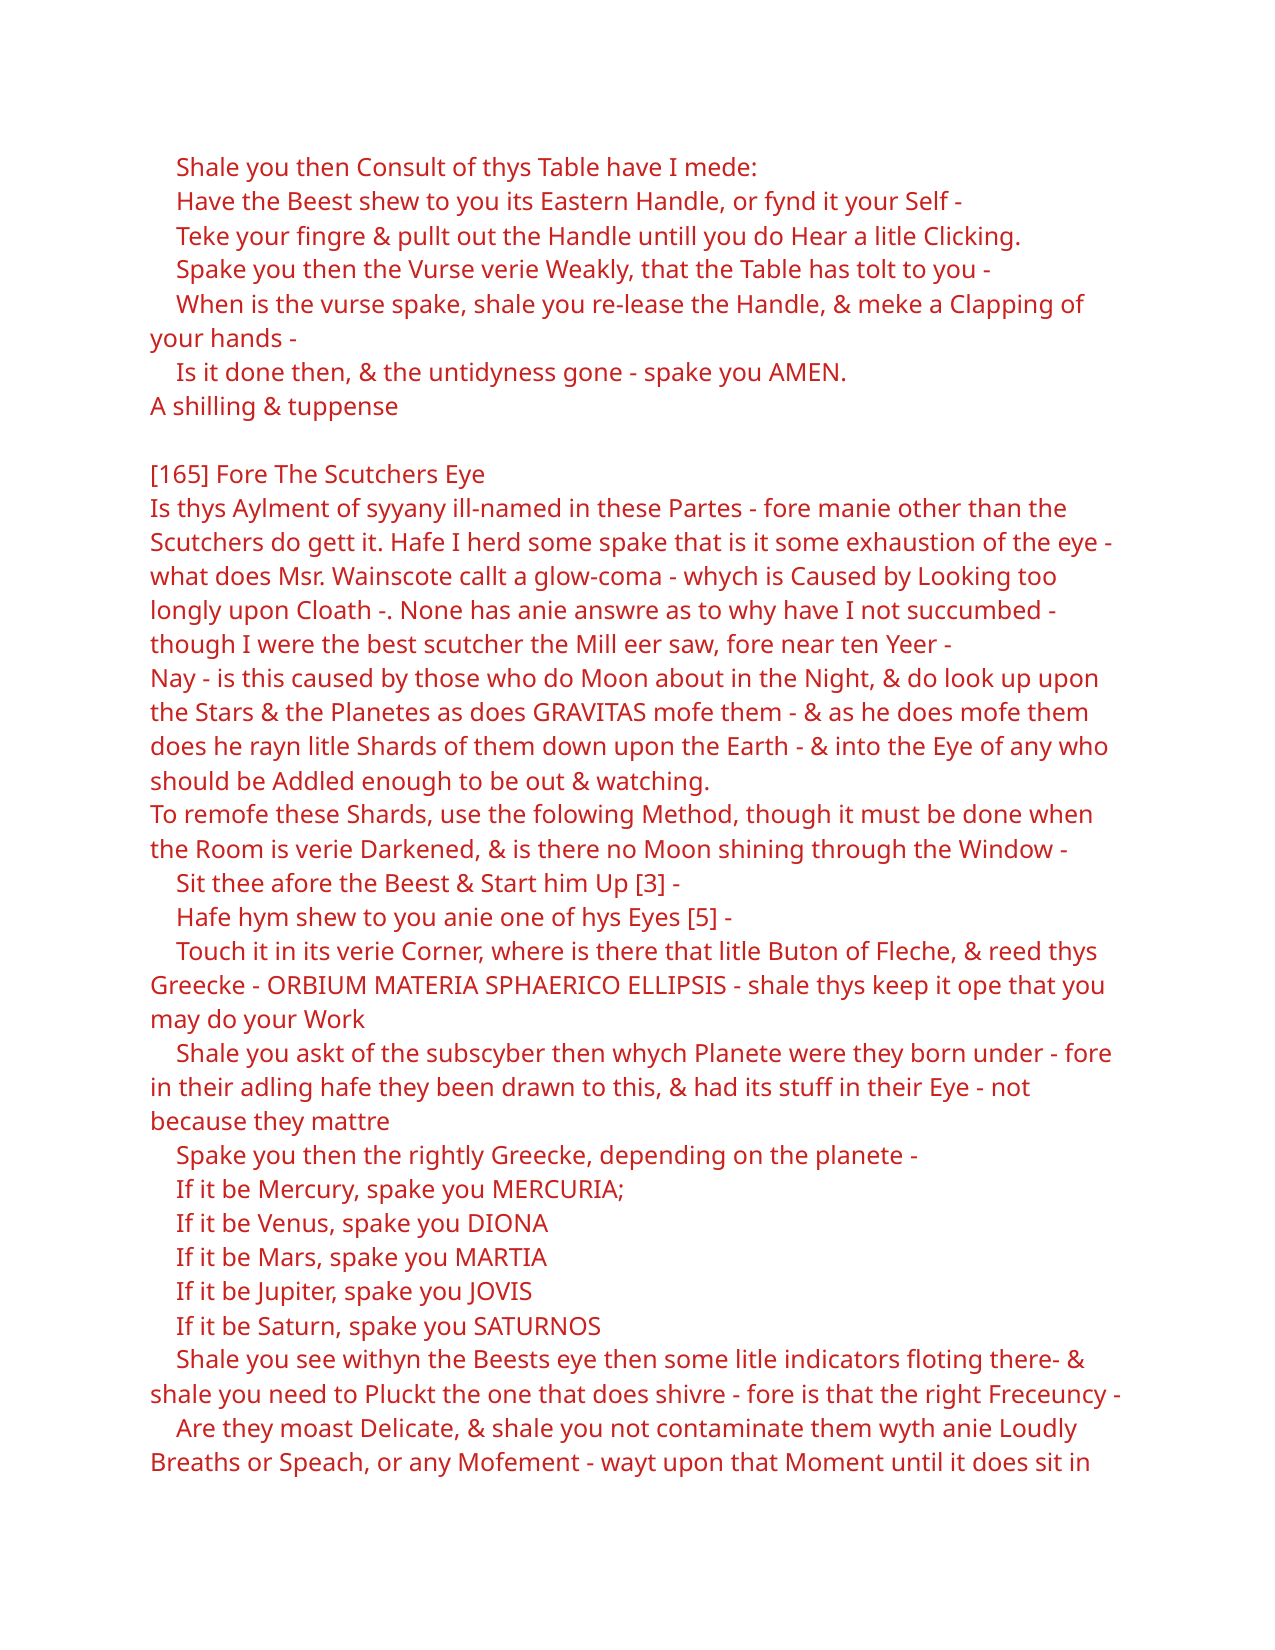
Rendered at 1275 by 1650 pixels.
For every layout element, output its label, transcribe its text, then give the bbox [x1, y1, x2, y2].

text Shale you then Consult of thys Table have I mede: [150, 150, 1125, 184]
text Nay - is this caused by those who do Moon about in the Night, & do look up upon the Stars & the Planetes as does GRAVITAS mofe them - & as he does mofe them does he rayn litle Shards of them down upon the Earth - & into the Eye of any who should be Addled enough to be out & watching. [150, 661, 1125, 797]
text If it be Mercury, spake you MERCURIA; [150, 1172, 1125, 1206]
text If it be Jupiter, spake you JOVIS [150, 1274, 1125, 1308]
text Have the Beest shew to you its Eastern Handle, or fynd it your Self - [150, 184, 1125, 218]
text Hafe hym shew to you anie one of hys Eyes [5] - [150, 899, 1125, 933]
text Teke your fingre & pullt out the Handle untill you do Hear a litle Clicking. [150, 218, 1125, 252]
text Are they moast Delicate, & shale you not contaminate them wyth anie Loudly Breaths or Speach, or any Mofement - wayt upon that Moment until it does sit in [150, 1410, 1125, 1478]
text When is the vurse spake, shale you re-lease the Handle, & meke a Clapping of your hands - [150, 286, 1125, 354]
text Touch it in its verie Corner, where is there that litle Buton of Fleche, & reed thys Greecke - ORBIUM MATERIA SPHAERICO ELLIPSIS - shale thys keep it ope that you may do your Work [150, 933, 1125, 1036]
text If it be Venus, spake you DIONA [150, 1206, 1125, 1240]
text If it be Mars, spake you MARTIA [150, 1240, 1125, 1274]
text Shale you see withyn the Beests eye then some litle indicators floting there- & shale you need to Pluckt the one that does shivre - fore is that the right Freceuncy - [150, 1342, 1125, 1410]
text Spake you then the Vurse verie Weakly, that the Table has tolt to you - [150, 252, 1125, 286]
text Is it done then, & the untidyness gone - spake you AMEN. [150, 354, 1125, 388]
text If it be Saturn, spake you SATURNOS [150, 1308, 1125, 1342]
text Spake you then the rightly Greecke, depending on the planete - [150, 1138, 1125, 1172]
text Is thys Aylment of syyany ill-named in these Partes - fore manie other than the Scutchers do gett it. Hafe I herd some spake that is it some exhaustion of the eye - what does Msr. Wainscote callt a glow-coma - whych is Caused by Looking too longly upon Cloath -. None has anie answre as to why have I not succumbed - though I were the best scutcher the Mill eer saw, fore near ten Yeer - [150, 491, 1125, 661]
text Shale you askt of the subscyber then whych Planete were they born under - fore in their adling hafe they been drawn to this, & had its stuff in their Eye - not because they mattre [150, 1036, 1125, 1138]
text To remofe these Shards, use the folowing Method, though it must be done when the Room is verie Darkened, & is there no Moon shining through the Window - [150, 797, 1125, 865]
text Sit thee afore the Beest & Start him Up [3] - [150, 865, 1125, 899]
text [165] Fore The Scutchers Eye [150, 457, 1125, 491]
text A shilling & tuppense [150, 388, 1125, 422]
